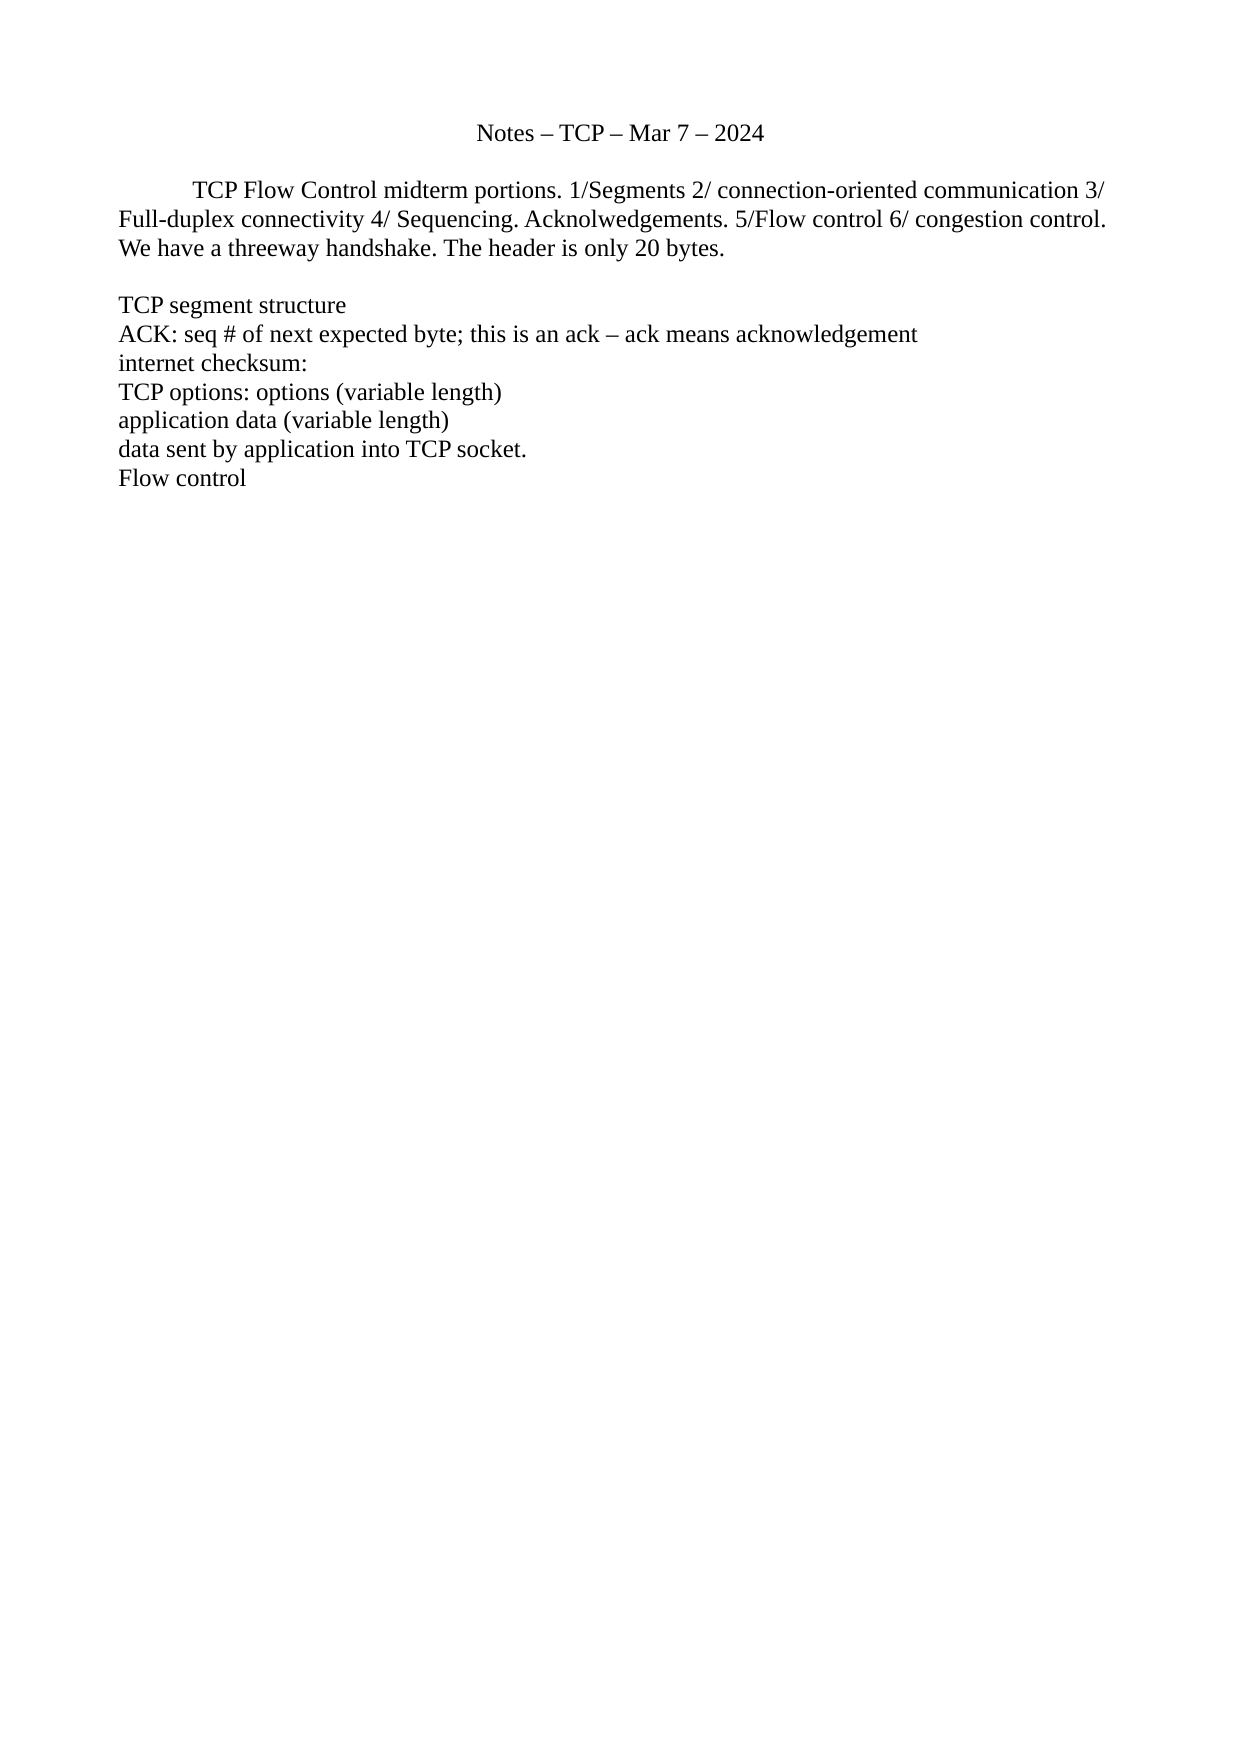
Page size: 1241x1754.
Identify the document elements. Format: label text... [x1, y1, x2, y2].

text TCP Flow Control midterm portions. 1/Segments 2/ connection-oriented communication 3/ Full-duplex connectivity 4/ Sequencing. Acknolwedgements. 5/Flow control 6/ congestion control. [118, 176, 1122, 233]
text Notes – TCP – Mar 7 – 2024 [118, 118, 1122, 147]
text data sent by application into TCP socket. [118, 434, 1122, 463]
text Flow control [118, 463, 1122, 492]
text application data (variable length) [118, 406, 1122, 434]
text TCP options: options (variable length) [118, 377, 1122, 406]
text internet checksum: [118, 348, 1122, 377]
text ACK: seq # of next expected byte; this is an ack – ack means acknowledgement [118, 319, 1122, 348]
text TCP segment structure [118, 291, 1122, 319]
text We have a threeway handshake. The header is only 20 bytes. [118, 233, 1122, 262]
